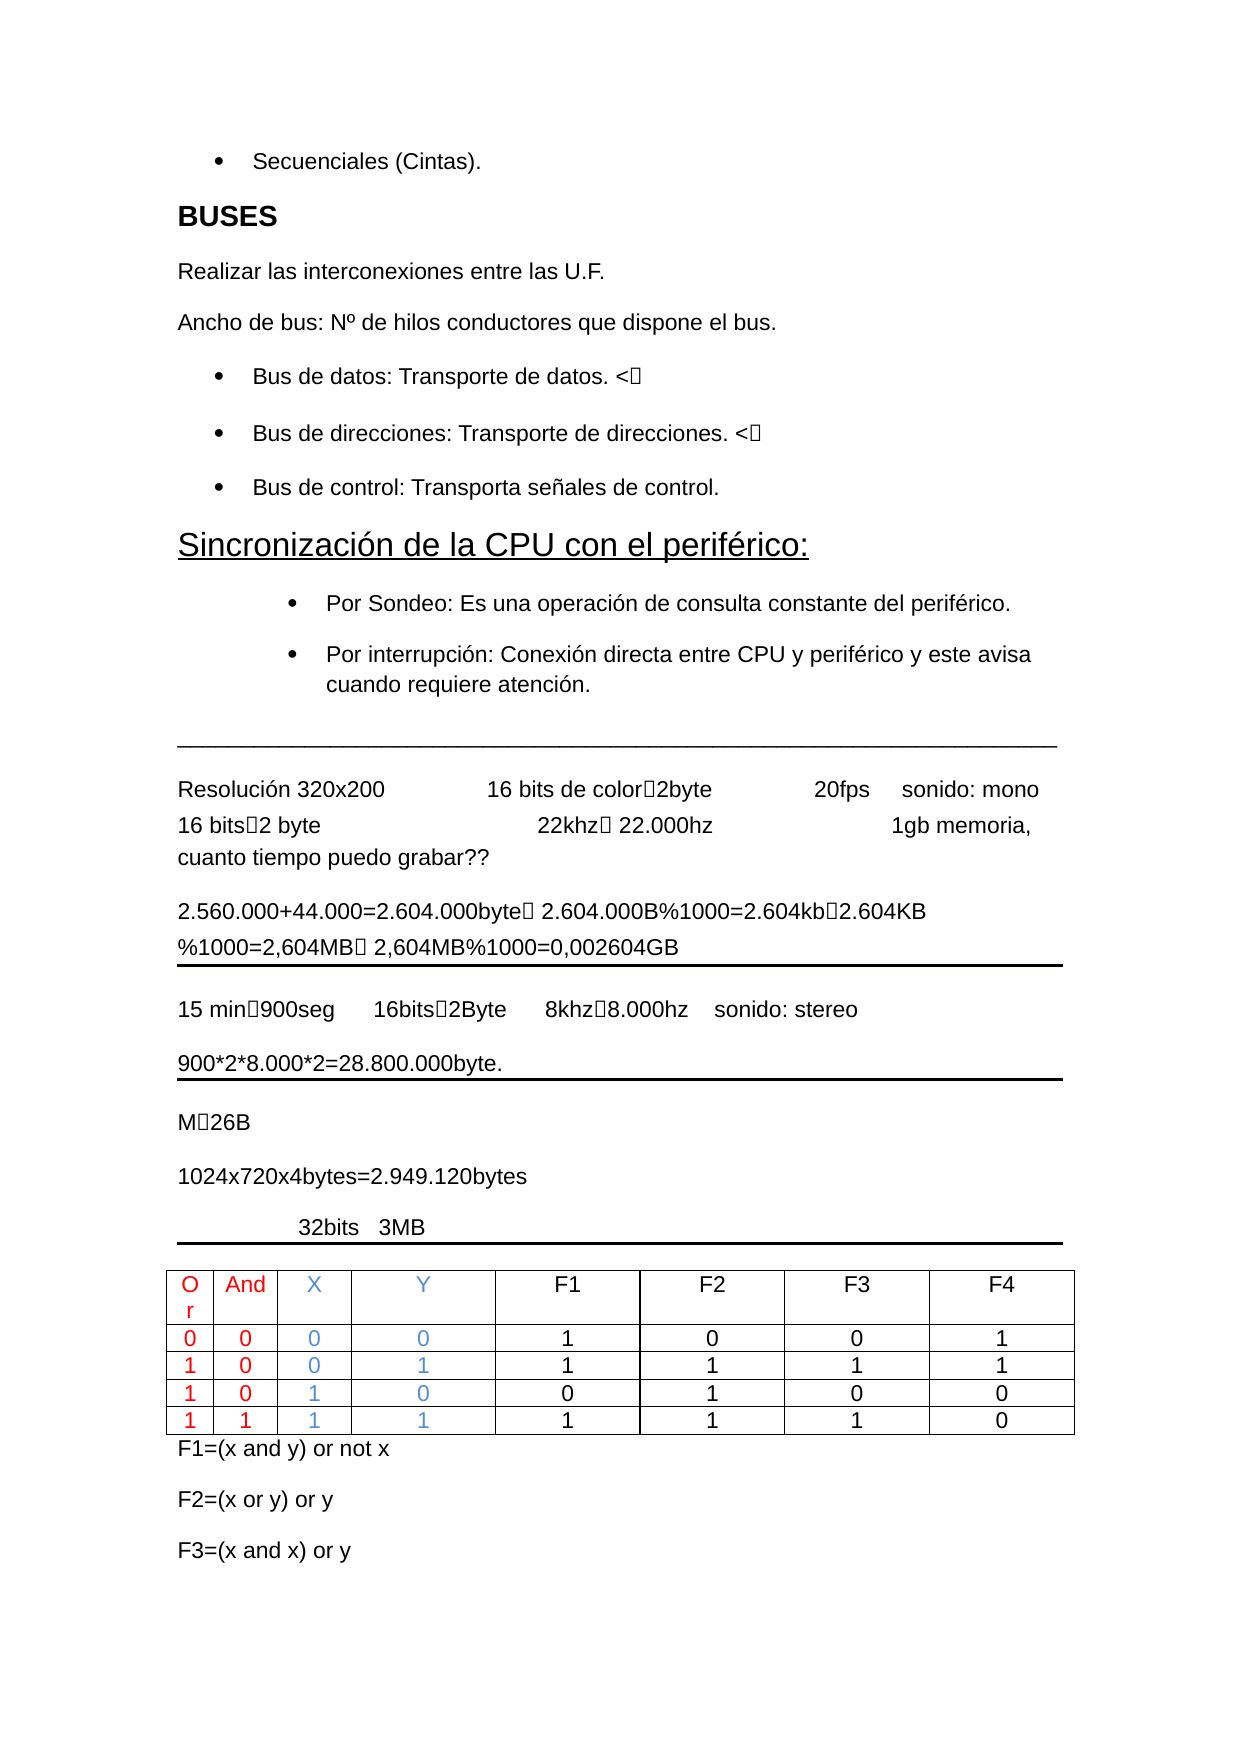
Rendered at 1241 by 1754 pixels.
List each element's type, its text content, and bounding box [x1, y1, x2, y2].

table_header Y [352, 1271, 495, 1324]
text Realizar las interconexiones entre las U.F. [177, 258, 1063, 284]
list Secuenciales (Cintas). [215, 148, 1063, 174]
table_header F1 [496, 1271, 639, 1324]
table_cell 1 [930, 1352, 1074, 1379]
table_cell 0 [278, 1352, 351, 1379]
table_cell 1 [496, 1407, 639, 1433]
table_cell 0 [214, 1380, 277, 1406]
text BUSES [177, 199, 1063, 232]
table_cell 0 [214, 1325, 277, 1351]
table_cell 0 [214, 1352, 277, 1379]
table_cell 0 [641, 1325, 784, 1351]
table_cell 1 [167, 1352, 213, 1379]
table_cell 1 [167, 1407, 213, 1433]
table_cell 1 [641, 1380, 784, 1406]
table_cell 1 [278, 1380, 351, 1406]
table_cell 0 [930, 1407, 1074, 1433]
table_cell 0 [278, 1325, 351, 1351]
table_cell 1 [496, 1352, 639, 1379]
text Sincronización de la CPU con el periférico: [177, 525, 1063, 563]
table_cell 0 [496, 1380, 639, 1406]
table_cell 0 [167, 1325, 213, 1351]
table_cell 0 [930, 1380, 1074, 1406]
table_cell 1 [278, 1407, 351, 1433]
table_cell 1 [214, 1407, 277, 1433]
table_cell 0 [785, 1380, 929, 1406]
table_header X [278, 1271, 351, 1324]
text 32bits 3MB [177, 1214, 1063, 1242]
table_header Or [167, 1271, 213, 1324]
list Por Sondeo: Es una operación de consulta constante del periférico. [288, 590, 1063, 616]
text 900*2*8.000*2=28.800.000byte. [177, 1050, 1063, 1078]
text 15 min900seg 16bits2Byte 8khz8.000hz sonido: stereo [177, 993, 1063, 1024]
list Bus de direcciones: Transporte de direcciones. < [215, 417, 1063, 448]
table_header F3 [785, 1271, 929, 1324]
text F1=(x and y) or not x [177, 1435, 1063, 1461]
text F2=(x or y) or y [177, 1486, 1063, 1512]
text 1024x720x4bytes=2.949.120bytes [177, 1163, 1063, 1189]
table_header F4 [930, 1271, 1074, 1324]
text 2.560.000+44.000=2.604.000byte 2.604.000B%1000=2.604kb2.604KB%1000=2,604MB 2,604MB%1000=0,002604GB [177, 895, 1063, 964]
table_cell 1 [785, 1407, 929, 1433]
list Bus de control: Transporta señales de control. [215, 474, 1063, 500]
table_cell 1 [167, 1380, 213, 1406]
list Por interrupción: Conexión directa entre CPU y periférico y este avisa cuando requiere atención. [288, 641, 1063, 697]
table_cell 1 [641, 1407, 784, 1433]
table_cell 1 [785, 1352, 929, 1379]
table_cell 1 [496, 1325, 639, 1351]
table_cell 1 [641, 1352, 784, 1379]
text F3=(x and x) or y [177, 1537, 1063, 1563]
text M26B [177, 1106, 1063, 1137]
list Bus de datos: Transporte de datos. < [215, 360, 1063, 391]
text Ancho de bus: Nº de hilos conductores que dispone el bus. [177, 309, 1063, 335]
table_cell 0 [352, 1380, 495, 1406]
table_cell 1 [352, 1407, 495, 1433]
table_cell 0 [785, 1325, 929, 1351]
table_header F2 [641, 1271, 784, 1324]
text Resolución 320x200 16 bits de color2byte 20fps sonido: mono 16 bits2 byte 22khz 22.000hz 1gb memoria, cuanto tiempo puedo grabar?? [177, 773, 1063, 870]
table_cell 0 [352, 1325, 495, 1351]
text _____________________________________________________________________ [177, 722, 1063, 748]
table_cell 1 [930, 1325, 1074, 1351]
table_cell 1 [352, 1352, 495, 1379]
table_header And [214, 1271, 277, 1324]
